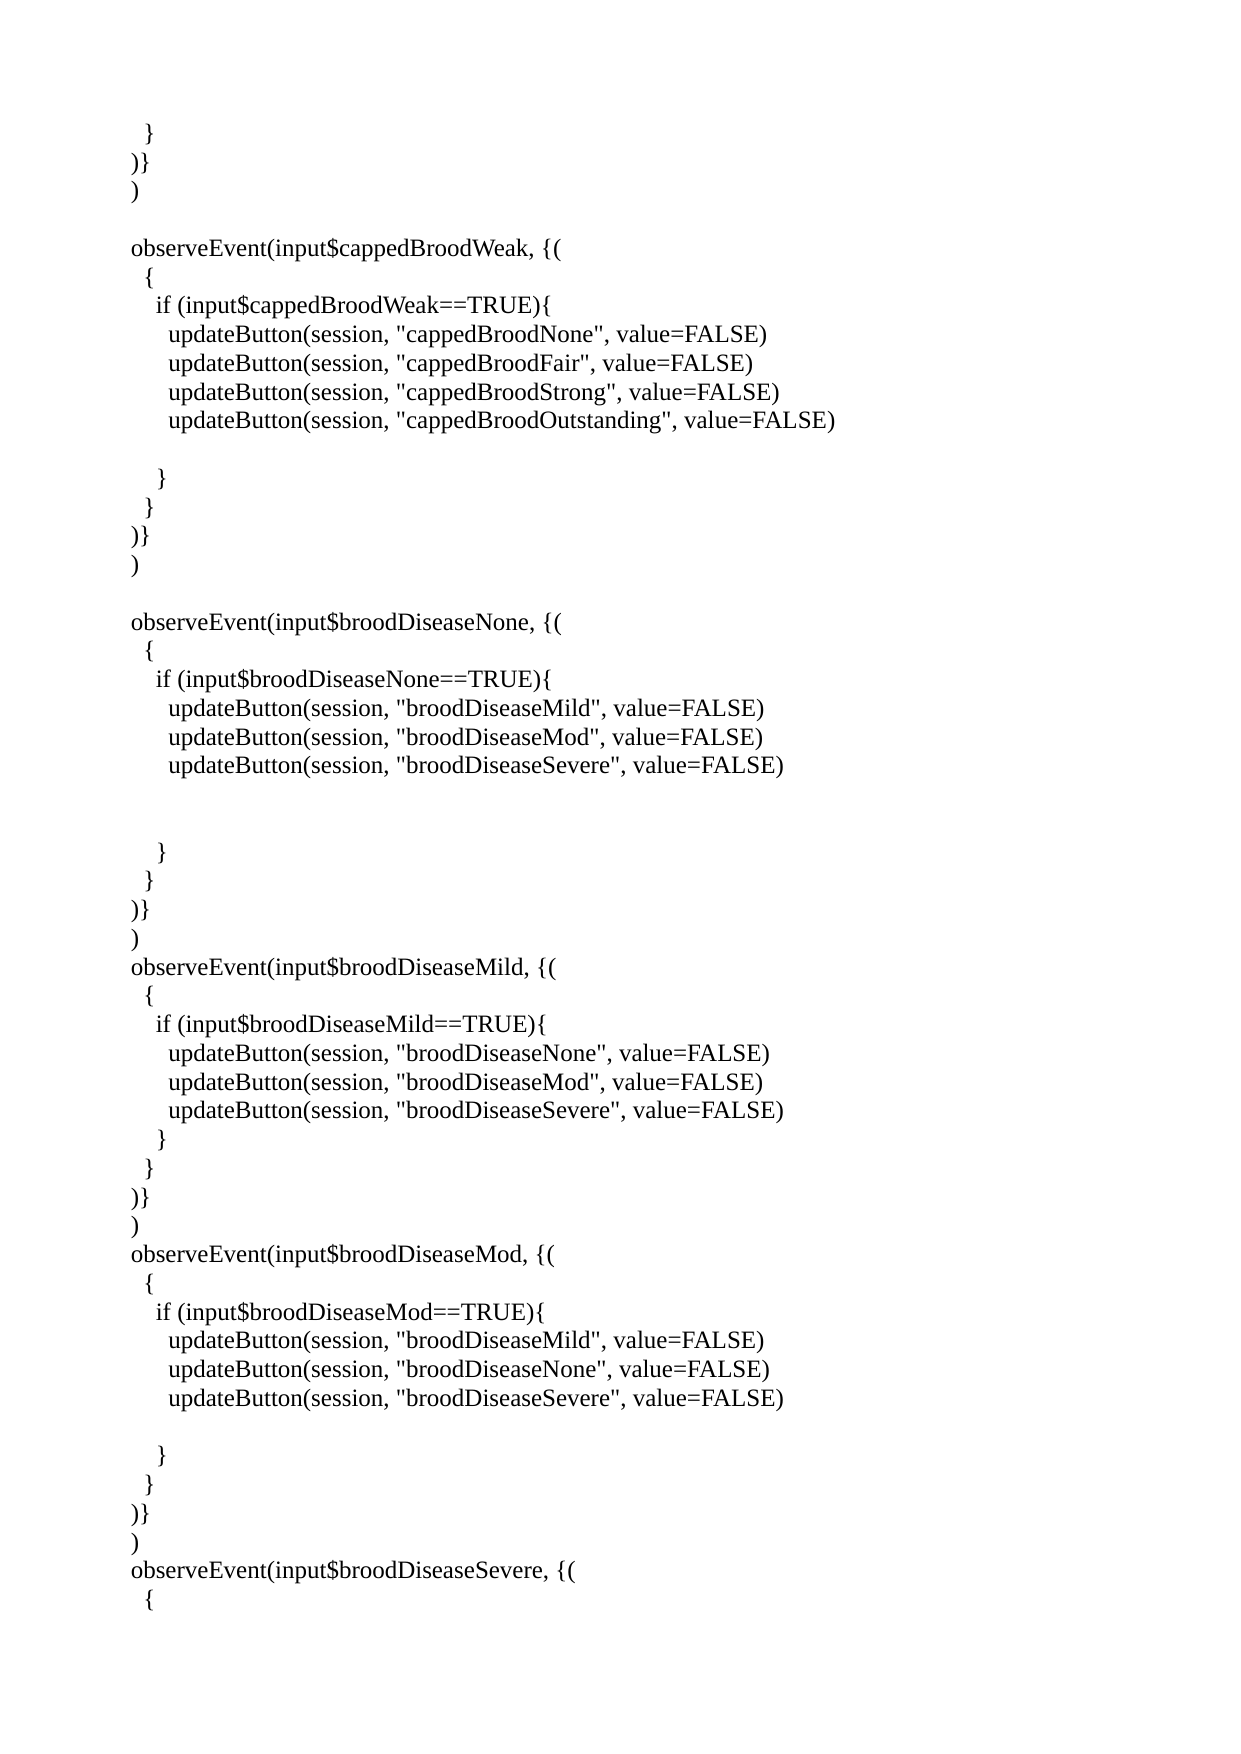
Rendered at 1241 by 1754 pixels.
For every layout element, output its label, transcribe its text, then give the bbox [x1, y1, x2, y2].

text updateButton(session, "broodDiseaseNone", value=FALSE) [118, 1038, 1122, 1067]
text ) [118, 923, 1122, 952]
text { [118, 636, 1122, 664]
text )} [118, 1498, 1122, 1527]
text } [118, 1441, 1122, 1469]
text updateButton(session, "cappedBroodNone", value=FALSE) [118, 319, 1122, 348]
text ) [118, 1527, 1122, 1556]
text { [118, 1584, 1122, 1613]
text observeEvent(input$broodDiseaseMild, {( [118, 952, 1122, 981]
text ) [118, 176, 1122, 204]
text updateButton(session, "cappedBroodStrong", value=FALSE) [118, 377, 1122, 406]
text updateButton(session, "broodDiseaseSevere", value=FALSE) [118, 1383, 1122, 1412]
text )} [118, 1182, 1122, 1211]
text updateButton(session, "broodDiseaseMild", value=FALSE) [118, 1326, 1122, 1354]
text } [118, 1124, 1122, 1153]
text } [118, 837, 1122, 866]
text observeEvent(input$broodDiseaseNone, {( [118, 607, 1122, 636]
text observeEvent(input$broodDiseaseMod, {( [118, 1239, 1122, 1268]
text { [118, 262, 1122, 291]
text if (input$broodDiseaseNone==TRUE){ [118, 664, 1122, 693]
text } [118, 463, 1122, 492]
text updateButton(session, "broodDiseaseNone", value=FALSE) [118, 1354, 1122, 1383]
text } [118, 1153, 1122, 1182]
text )} [118, 147, 1122, 176]
text { [118, 1268, 1122, 1297]
text updateButton(session, "broodDiseaseSevere", value=FALSE) [118, 1096, 1122, 1124]
text updateButton(session, "cappedBroodOutstanding", value=FALSE) [118, 406, 1122, 434]
text } [118, 866, 1122, 894]
text } [118, 1469, 1122, 1498]
text observeEvent(input$broodDiseaseSevere, {( [118, 1556, 1122, 1584]
text updateButton(session, "broodDiseaseMod", value=FALSE) [118, 1067, 1122, 1096]
text } [118, 118, 1122, 147]
text updateButton(session, "cappedBroodFair", value=FALSE) [118, 348, 1122, 377]
text observeEvent(input$cappedBroodWeak, {( [118, 233, 1122, 262]
text updateButton(session, "broodDiseaseSevere", value=FALSE) [118, 751, 1122, 779]
text updateButton(session, "broodDiseaseMild", value=FALSE) [118, 693, 1122, 722]
text { [118, 981, 1122, 1009]
text if (input$cappedBroodWeak==TRUE){ [118, 291, 1122, 319]
text updateButton(session, "broodDiseaseMod", value=FALSE) [118, 722, 1122, 751]
text ) [118, 549, 1122, 578]
text )} [118, 894, 1122, 923]
text )} [118, 521, 1122, 549]
text } [118, 492, 1122, 521]
text ) [118, 1211, 1122, 1239]
text if (input$broodDiseaseMod==TRUE){ [118, 1297, 1122, 1326]
text if (input$broodDiseaseMild==TRUE){ [118, 1009, 1122, 1038]
